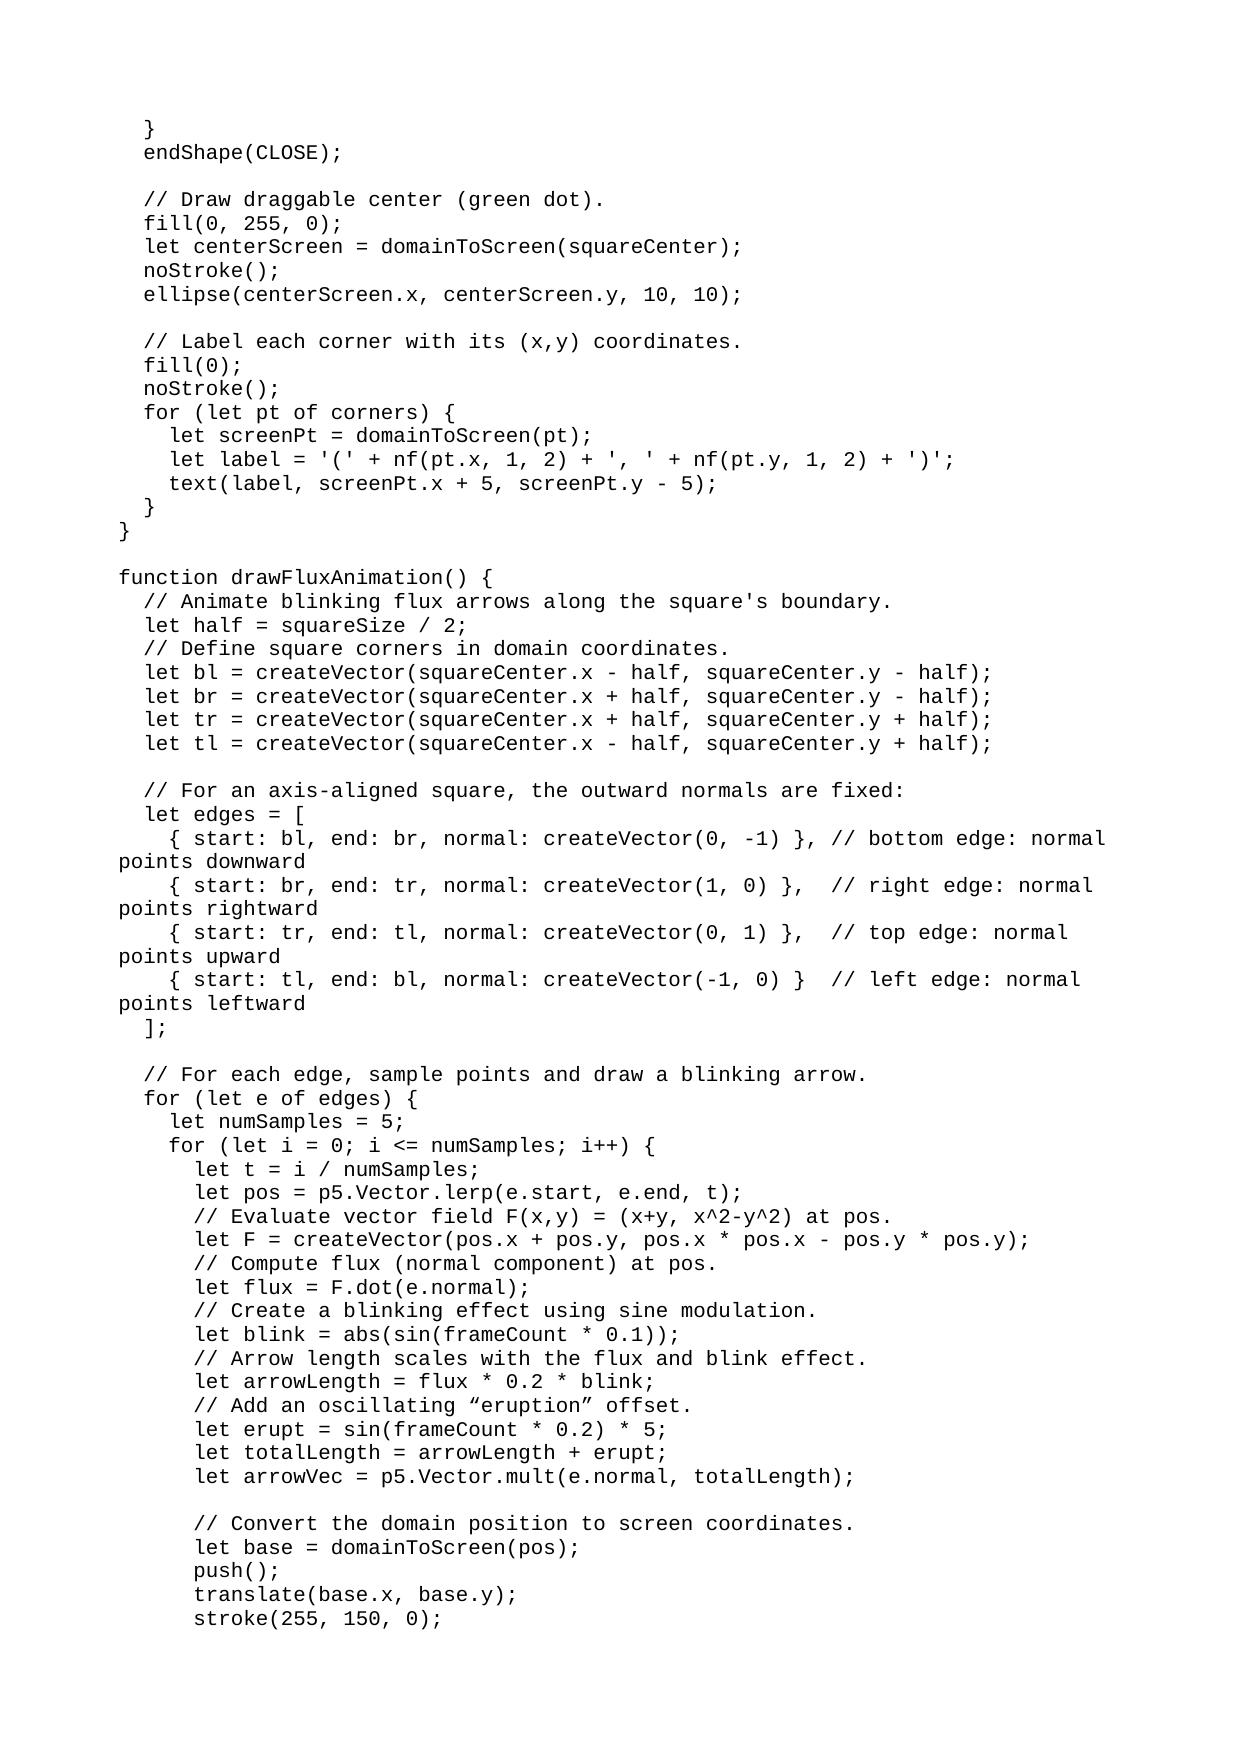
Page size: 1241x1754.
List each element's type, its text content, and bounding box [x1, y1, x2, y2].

text let centerScreen = domainToScreen(squareCenter); [118, 236, 1122, 260]
text function drawFluxAnimation() { [118, 567, 1122, 591]
text noStroke(); [118, 378, 1122, 402]
text // Add an oscillating “eruption” offset. [118, 1395, 1122, 1419]
text noStroke(); [118, 260, 1122, 284]
text let erupt = sin(frameCount * 0.2) * 5; [118, 1419, 1122, 1442]
text let arrowLength = flux * 0.2 * blink; [118, 1371, 1122, 1395]
text for (let e of edges) { [118, 1088, 1122, 1111]
text let flux = F.dot(e.normal); [118, 1277, 1122, 1300]
text // Arrow length scales with the flux and blink effect. [118, 1348, 1122, 1371]
text translate(base.x, base.y); [118, 1584, 1122, 1608]
text let t = i / numSamples; [118, 1158, 1122, 1182]
text // Compute flux (normal component) at pos. [118, 1253, 1122, 1277]
text push(); [118, 1561, 1122, 1584]
text let tr = createVector(squareCenter.x + half, squareCenter.y + half); [118, 709, 1122, 733]
text { start: tr, end: tl, normal: createVector(0, 1) }, // top edge: normal points upward [118, 922, 1122, 969]
text } [118, 520, 1122, 544]
text let base = domainToScreen(pos); [118, 1537, 1122, 1561]
text let edges = [ [118, 804, 1122, 827]
text let F = createVector(pos.x + pos.y, pos.x * pos.x - pos.y * pos.y); [118, 1229, 1122, 1253]
text { start: br, end: tr, normal: createVector(1, 0) }, // right edge: normal points rightward [118, 875, 1122, 922]
text ]; [118, 1017, 1122, 1040]
text } [118, 118, 1122, 142]
text let br = createVector(squareCenter.x + half, squareCenter.y - half); [118, 686, 1122, 709]
text // For an axis-aligned square, the outward normals are fixed: [118, 780, 1122, 804]
text let half = squareSize / 2; [118, 615, 1122, 638]
text { start: tl, end: bl, normal: createVector(-1, 0) } // left edge: normal points leftward [118, 969, 1122, 1017]
text for (let pt of corners) { [118, 402, 1122, 426]
text let numSamples = 5; [118, 1111, 1122, 1135]
text for (let i = 0; i <= numSamples; i++) { [118, 1135, 1122, 1158]
text // Label each corner with its (x,y) coordinates. [118, 331, 1122, 354]
text let totalLength = arrowLength + erupt; [118, 1442, 1122, 1466]
text // Convert the domain position to screen coordinates. [118, 1513, 1122, 1537]
text let blink = abs(sin(frameCount * 0.1)); [118, 1324, 1122, 1348]
text stroke(255, 150, 0); [118, 1608, 1122, 1631]
text let bl = createVector(squareCenter.x - half, squareCenter.y - half); [118, 662, 1122, 686]
text // For each edge, sample points and draw a blinking arrow. [118, 1064, 1122, 1088]
text text(label, screenPt.x + 5, screenPt.y - 5); [118, 473, 1122, 496]
text // Draw draggable center (green dot). [118, 189, 1122, 213]
text ellipse(centerScreen.x, centerScreen.y, 10, 10); [118, 284, 1122, 307]
text // Define square corners in domain coordinates. [118, 638, 1122, 662]
text fill(0); [118, 354, 1122, 378]
text } [118, 496, 1122, 520]
text let pos = p5.Vector.lerp(e.start, e.end, t); [118, 1182, 1122, 1206]
text let screenPt = domainToScreen(pt); [118, 426, 1122, 449]
text let tl = createVector(squareCenter.x - half, squareCenter.y + half); [118, 733, 1122, 757]
text let label = '(' + nf(pt.x, 1, 2) + ', ' + nf(pt.y, 1, 2) + ')'; [118, 449, 1122, 473]
text // Create a blinking effect using sine modulation. [118, 1300, 1122, 1324]
text let arrowVec = p5.Vector.mult(e.normal, totalLength); [118, 1466, 1122, 1489]
text // Animate blinking flux arrows along the square's boundary. [118, 591, 1122, 615]
text { start: bl, end: br, normal: createVector(0, -1) }, // bottom edge: normal points downward [118, 827, 1122, 875]
text endShape(CLOSE); [118, 142, 1122, 165]
text fill(0, 255, 0); [118, 213, 1122, 236]
text // Evaluate vector field F(x,y) = (x+y, x^2-y^2) at pos. [118, 1206, 1122, 1229]
